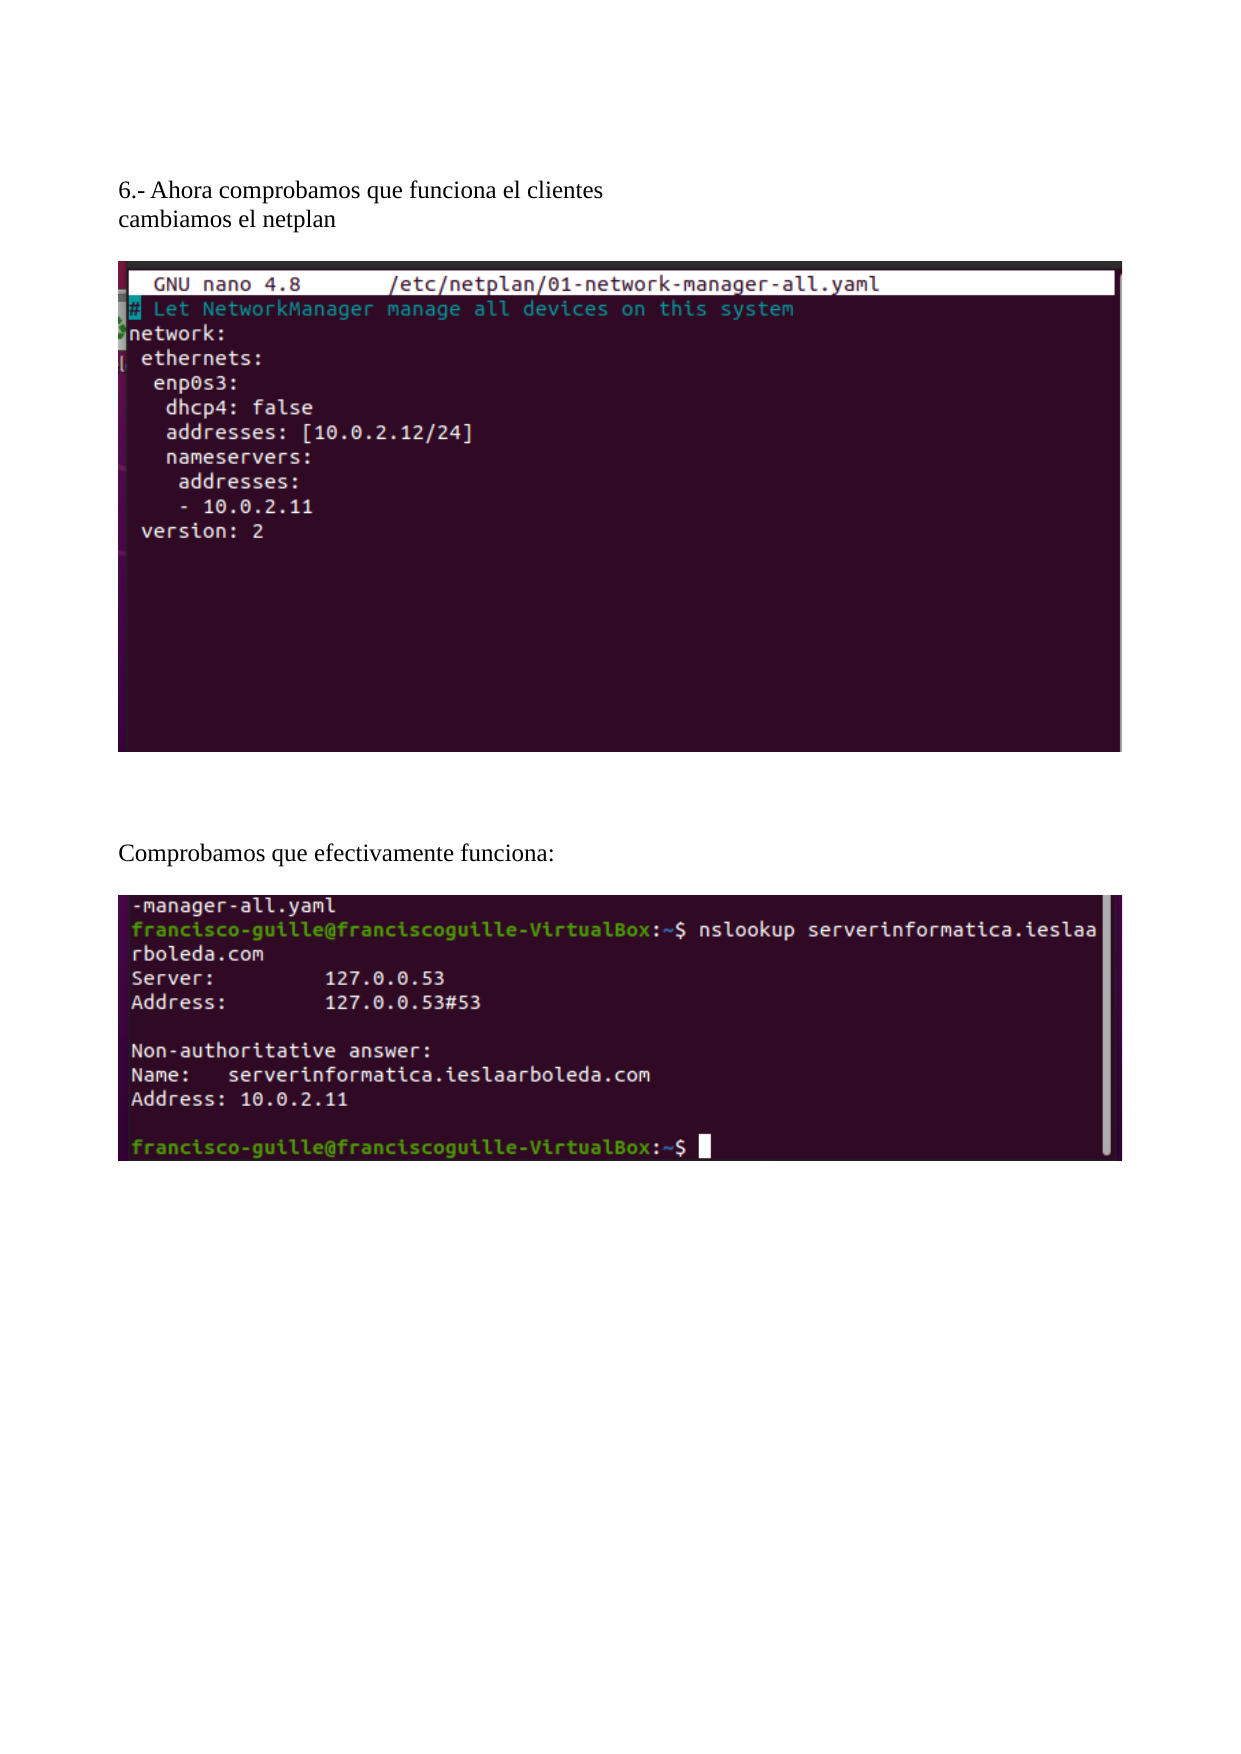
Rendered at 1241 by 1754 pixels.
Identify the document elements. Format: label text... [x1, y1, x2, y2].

text Comprobamos que efectivamente funciona: [118, 838, 1122, 866]
text cambiamos el netplan [118, 204, 1122, 233]
text 6.- Ahora comprobamos que funciona el clientes [118, 176, 1122, 204]
picture [118, 261, 1123, 752]
picture [118, 895, 1123, 1161]
